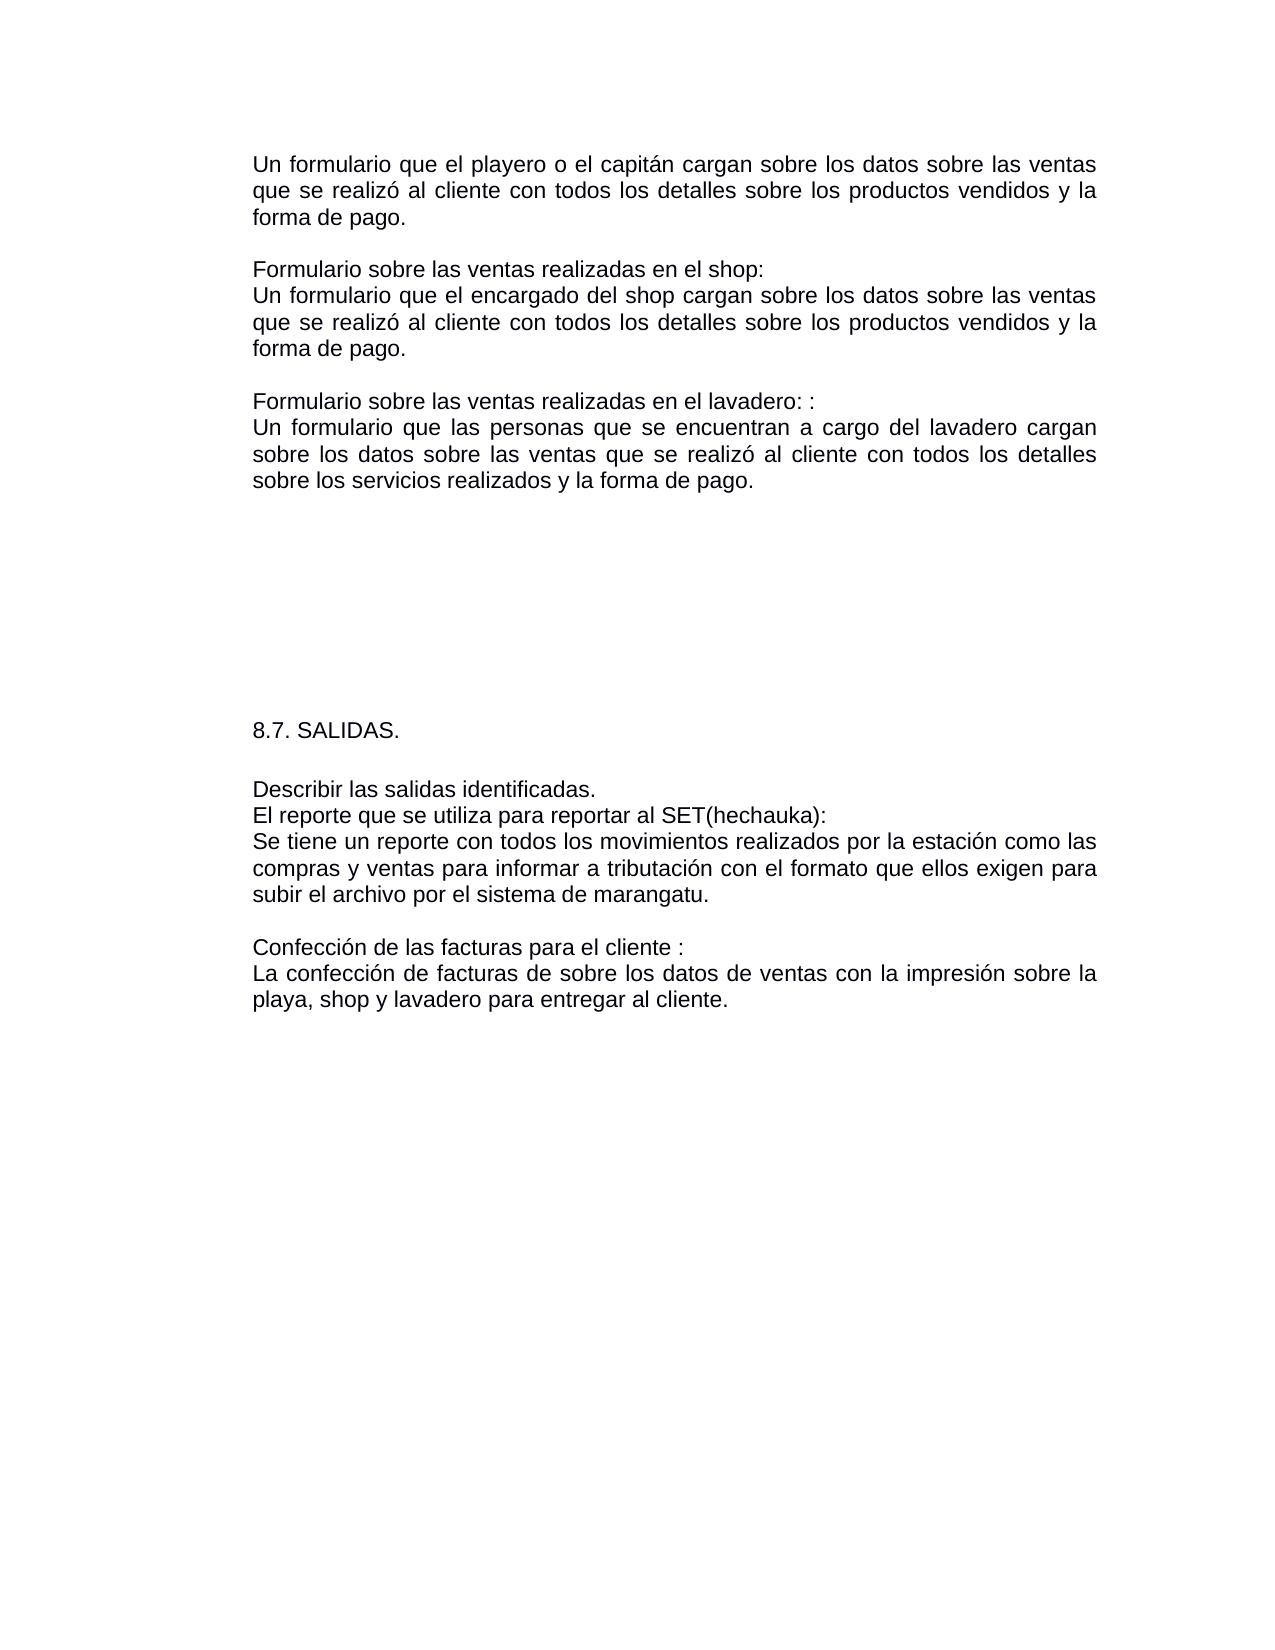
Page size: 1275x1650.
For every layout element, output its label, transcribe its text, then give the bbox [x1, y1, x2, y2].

text Describir las salidas identificadas. [252, 776, 1098, 800]
text Formulario sobre las ventas realizadas en el shop: [252, 254, 1098, 281]
text La confección de facturas de sobre los datos de ventas con la impresión sobre la playa, shop y lavadero para entregar al cliente. [252, 958, 1098, 1013]
text Un formulario que el encargado del shop cargan sobre los datos sobre las ventas que se realizó al cliente con todos los detalles sobre los productos vendidos y la forma de pago. [252, 281, 1098, 362]
text Un formulario que las personas que se encuentran a cargo del lavadero cargan sobre los datos sobre las ventas que se realizó al cliente con todos los detalles sobre los servicios realizados y la forma de pago. [252, 413, 1098, 493]
text Formulario sobre las ventas realizadas en el lavadero: : [252, 386, 1098, 413]
text Un formulario que el playero o el capitán cargan sobre los datos sobre las ventas que se realizó al cliente con todos los detalles sobre los productos vendidos y la forma de pago. [252, 151, 1098, 230]
text Confección de las facturas para el cliente : [252, 932, 1098, 958]
text 8.7. SALIDAS. [252, 717, 1098, 743]
text Se tiene un reporte con todos los movimientos realizados por la estación como las compras y ventas para informar a tributación con el formato que ellos exigen para subir el archivo por el sistema de marangatu. [252, 827, 1098, 907]
text El reporte que se utiliza para reportar al SET(hechauka): [252, 800, 1098, 827]
